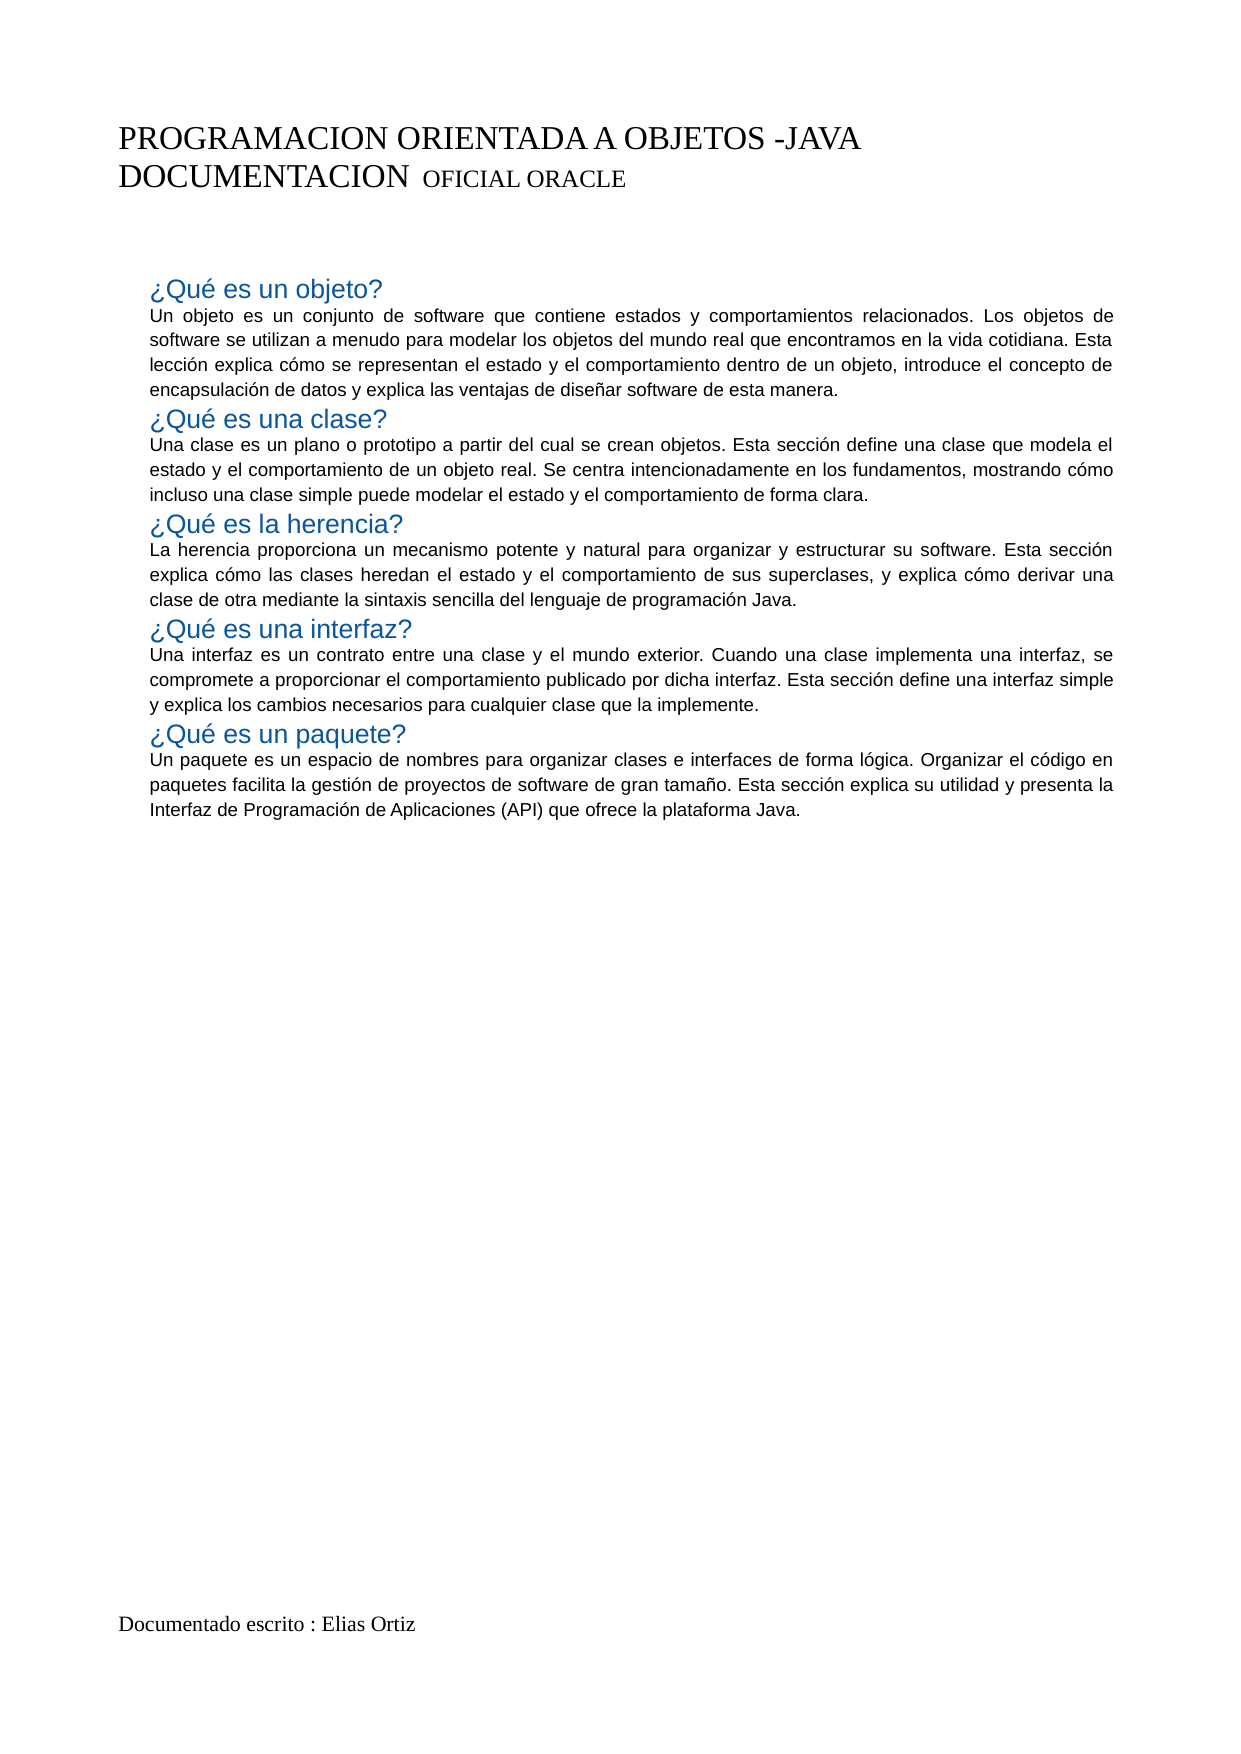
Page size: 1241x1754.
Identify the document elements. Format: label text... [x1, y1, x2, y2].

subtitle ¿Qué es una interfaz? [149, 613, 1114, 644]
text Un paquete es un espacio de nombres para organizar clases e interfaces de forma lógica. Organizar el código en paquetes facilita la gestión de proyectos de software de gran tamaño. Esta sección explica su utilidad y presenta la Interfaz de Programación de Aplicaciones (API) que ofrece la plataforma Java. [149, 749, 1114, 820]
text Una clase es un plano o prototipo a partir del cual se crean objetos. Esta sección define una clase que modela el estado y el comportamiento de un objeto real. Se centra intencionadamente en los fundamentos, mostrando cómo incluso una clase simple puede modelar el estado y el comportamiento de forma clara. [149, 434, 1114, 505]
subtitle ¿Qué es una clase? [149, 403, 1114, 434]
text Una interfaz es un contrato entre una clase y el mundo exterior. Cuando una clase implementa una interfaz, se compromete a proporcionar el comportamiento publicado por dicha interfaz. Esta sección define una interfaz simple y explica los cambios necesarios para cualquier clase que la implemente. [149, 644, 1114, 715]
subtitle ¿Qué es la herencia? [149, 508, 1114, 539]
text Un objeto es un conjunto de software que contiene estados y comportamientos relacionados. Los objetos de software se utilizan a menudo para modelar los objetos del mundo real que encontramos en la vida cotidiana. Esta lección explica cómo se representan el estado y el comportamiento dentro de un objeto, introduce el concepto de encapsulación de datos y explica las ventajas de diseñar software de esta manera. [149, 304, 1114, 400]
text La herencia proporciona un mecanismo potente y natural para organizar y estructurar su software. Esta sección explica cómo las clases heredan el estado y el comportamiento de sus superclases, y explica cómo derivar una clase de otra mediante la sintaxis sencilla del lenguaje de programación Java. [149, 539, 1114, 610]
subtitle ¿Qué es un paquete? [149, 718, 1114, 749]
subtitle ¿Qué es un objeto? [149, 274, 1114, 304]
